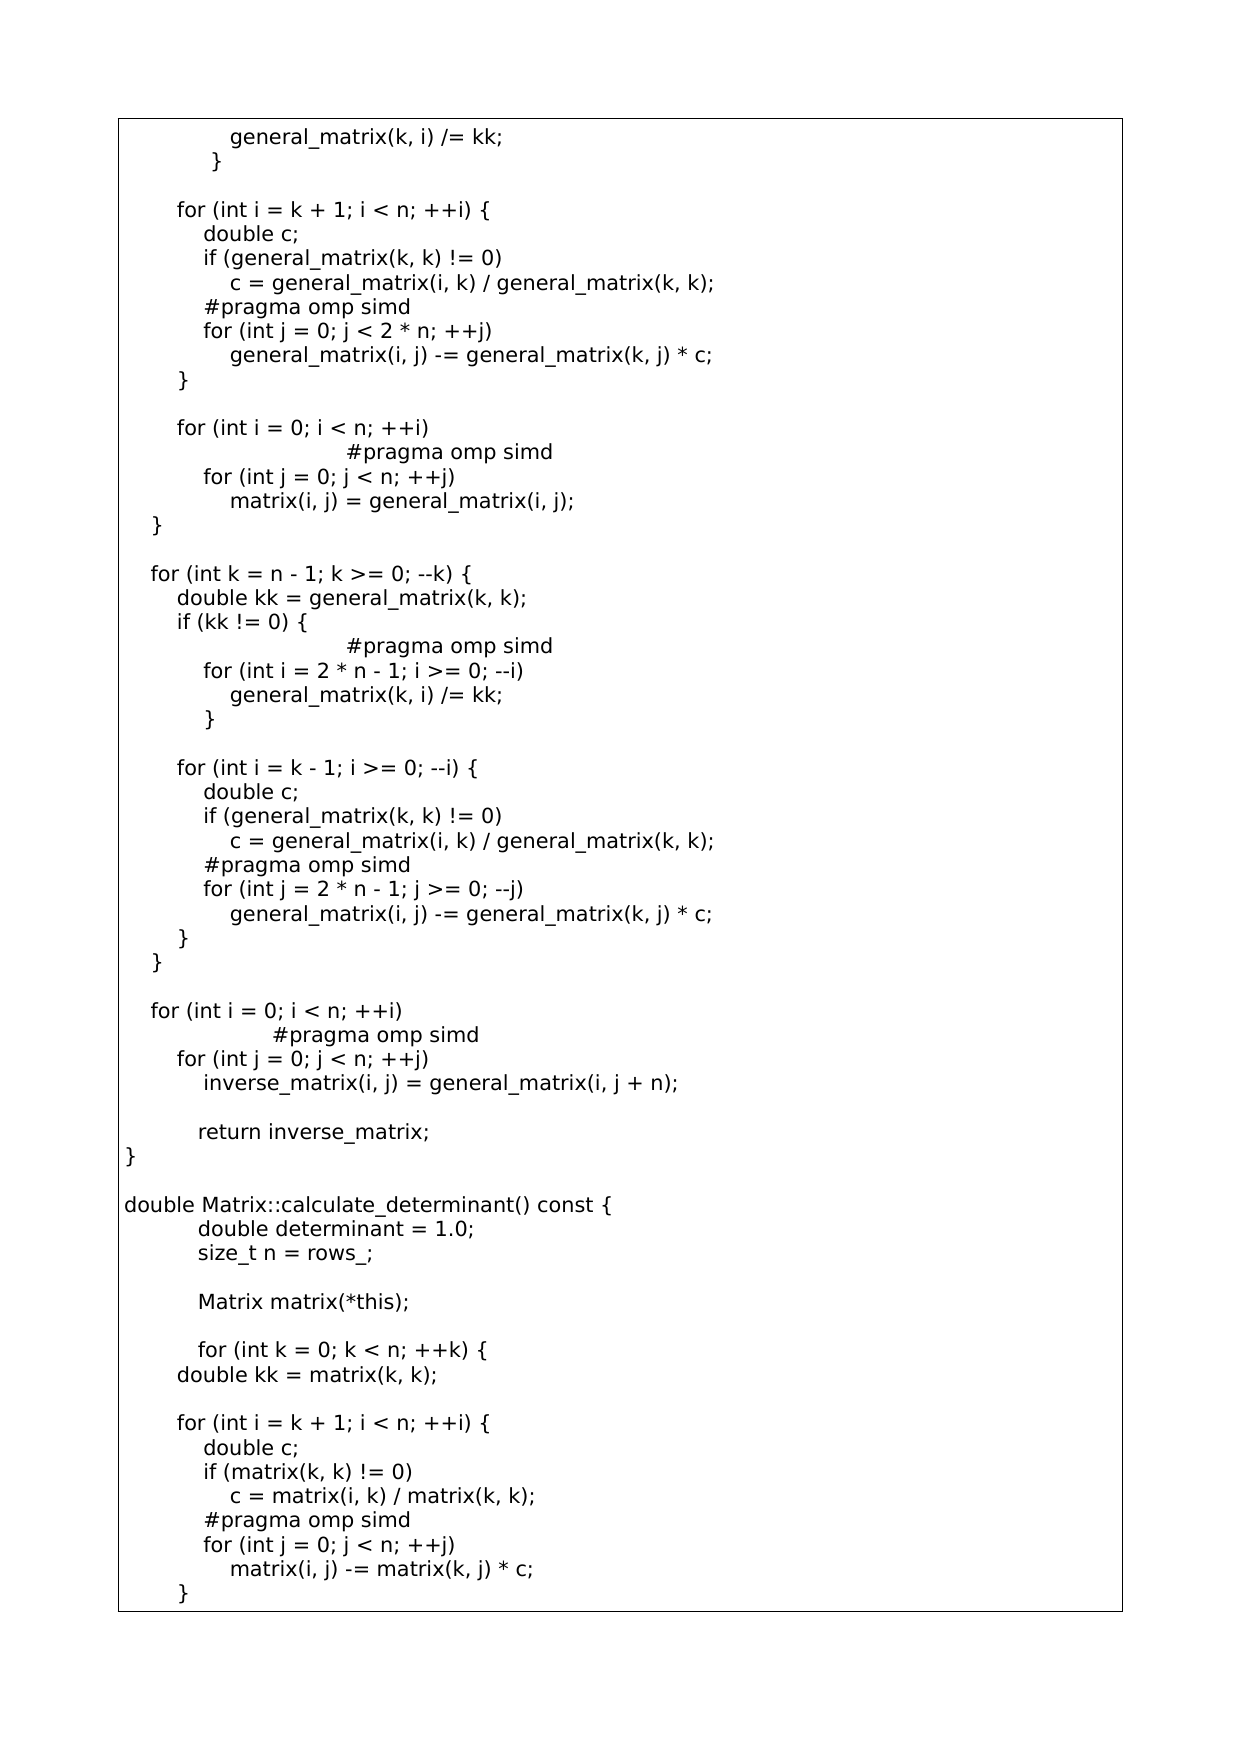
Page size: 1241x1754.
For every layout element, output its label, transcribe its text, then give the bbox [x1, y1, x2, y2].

table_header general_matrix(k, i) /= kk; } for (int i = k + 1; i < n; ++i) { double c; if (general_matrix(k, k) != 0) c = general_matrix(i, k) / general_matrix(k, k); #pragma omp simd for (int j = 0; j < 2 * n; ++j) general_matrix(i, j) -= general_matrix(k, j) * c; } for (int i = 0; i < n; ++i) #pragma omp simd for (int j = 0; j < n; ++j) matrix(i, j) = general_matrix(i, j); } for (int k = n - 1; k >= 0; --k) { double kk = general_matrix(k, k); if (kk != 0) { #pragma omp simd for (int i = 2 * n - 1; i >= 0; --i) general_matrix(k, i) /= kk; } for (int i = k - 1; i >= 0; --i) { double c; if (general_matrix(k, k) != 0) c = general_matrix(i, k) / general_matrix(k, k); #pragma omp simd for (int j = 2 * n - 1; j >= 0; --j) general_matrix(i, j) -= general_matrix(k, j) * c; } } for (int i = 0; i < n; ++i) #pragma omp simd for (int j = 0; j < n; ++j) inverse_matrix(i, j) = general_matrix(i, j + n); return inverse_matrix; } double Matrix::calculate_determinant() const { double determinant = 1.0; size_t n = rows_; Matrix matrix(*this); for (int k = 0; k < n; ++k) { double kk = matrix(k, k); for (int i = k + 1; i < n; ++i) { double c; if (matrix(k, k) != 0) c = matrix(i, k) / matrix(k, k); #pragma omp simd for (int j = 0; j < n; ++j) matrix(i, j) -= matrix(k, j) * c; } [119, 119, 1122, 1611]
